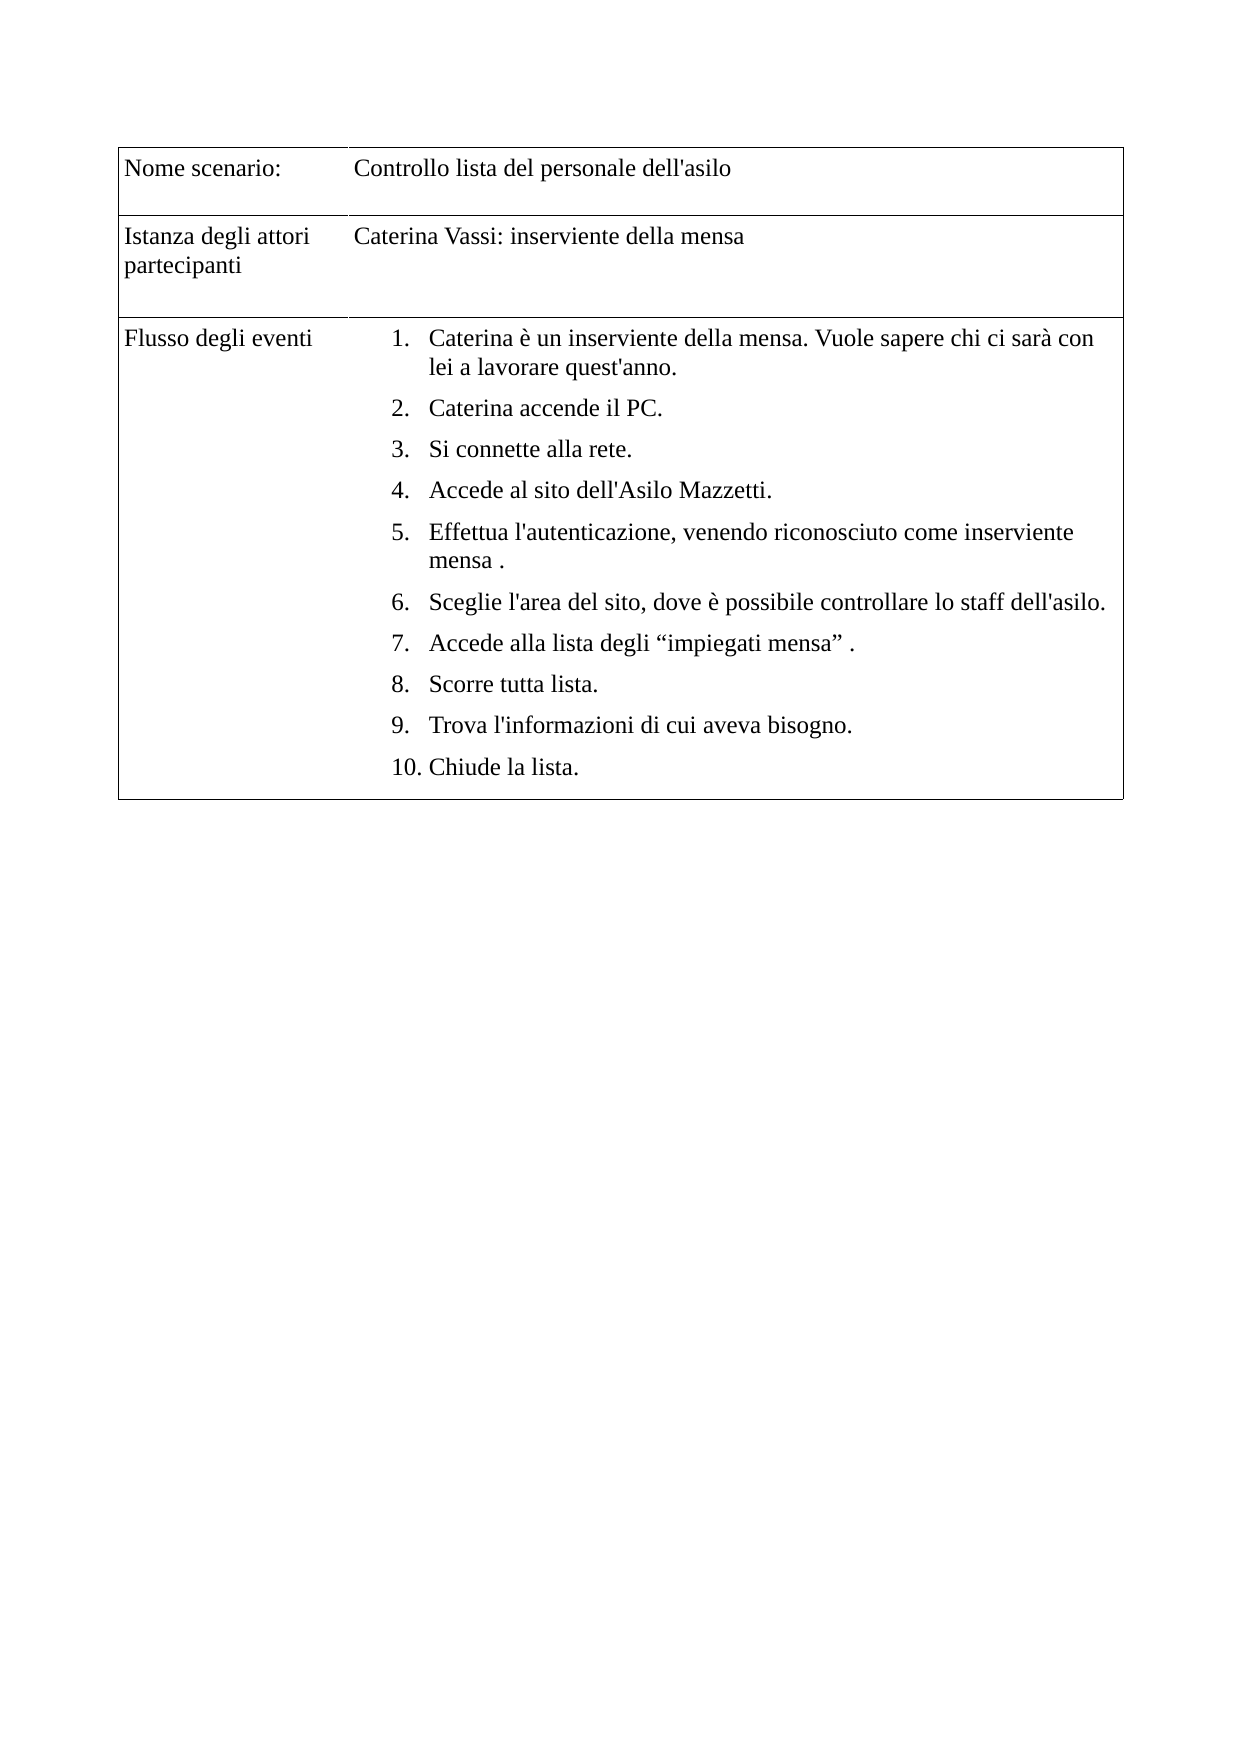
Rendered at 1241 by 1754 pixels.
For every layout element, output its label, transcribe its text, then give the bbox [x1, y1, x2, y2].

table_cell Caterina è un inserviente della mensa. Vuole sapere chi ci sarà con lei a lavorare quest'anno. Caterina accende il PC. Si connette alla rete. Accede al sito dell'Asilo Mazzetti. Effettua l'autenticazione, venendo riconosciuto come inserviente mensa . Sceglie l'area del sito, dove è possibile controllare lo staff dell'asilo. Accede alla lista degli “impiegati mensa” . Scorre tutta lista. Trova l'informazioni di cui aveva bisogno. Chiude la lista. [349, 318, 1123, 799]
table_header Nome scenario: [119, 148, 348, 215]
table_cell Caterina Vassi: inserviente della mensa [349, 216, 1123, 317]
table_cell Flusso degli eventi [119, 318, 348, 799]
table_header Controllo lista del personale dell'asilo [349, 148, 1123, 215]
table_cell Istanza degli attori partecipanti [119, 216, 348, 317]
